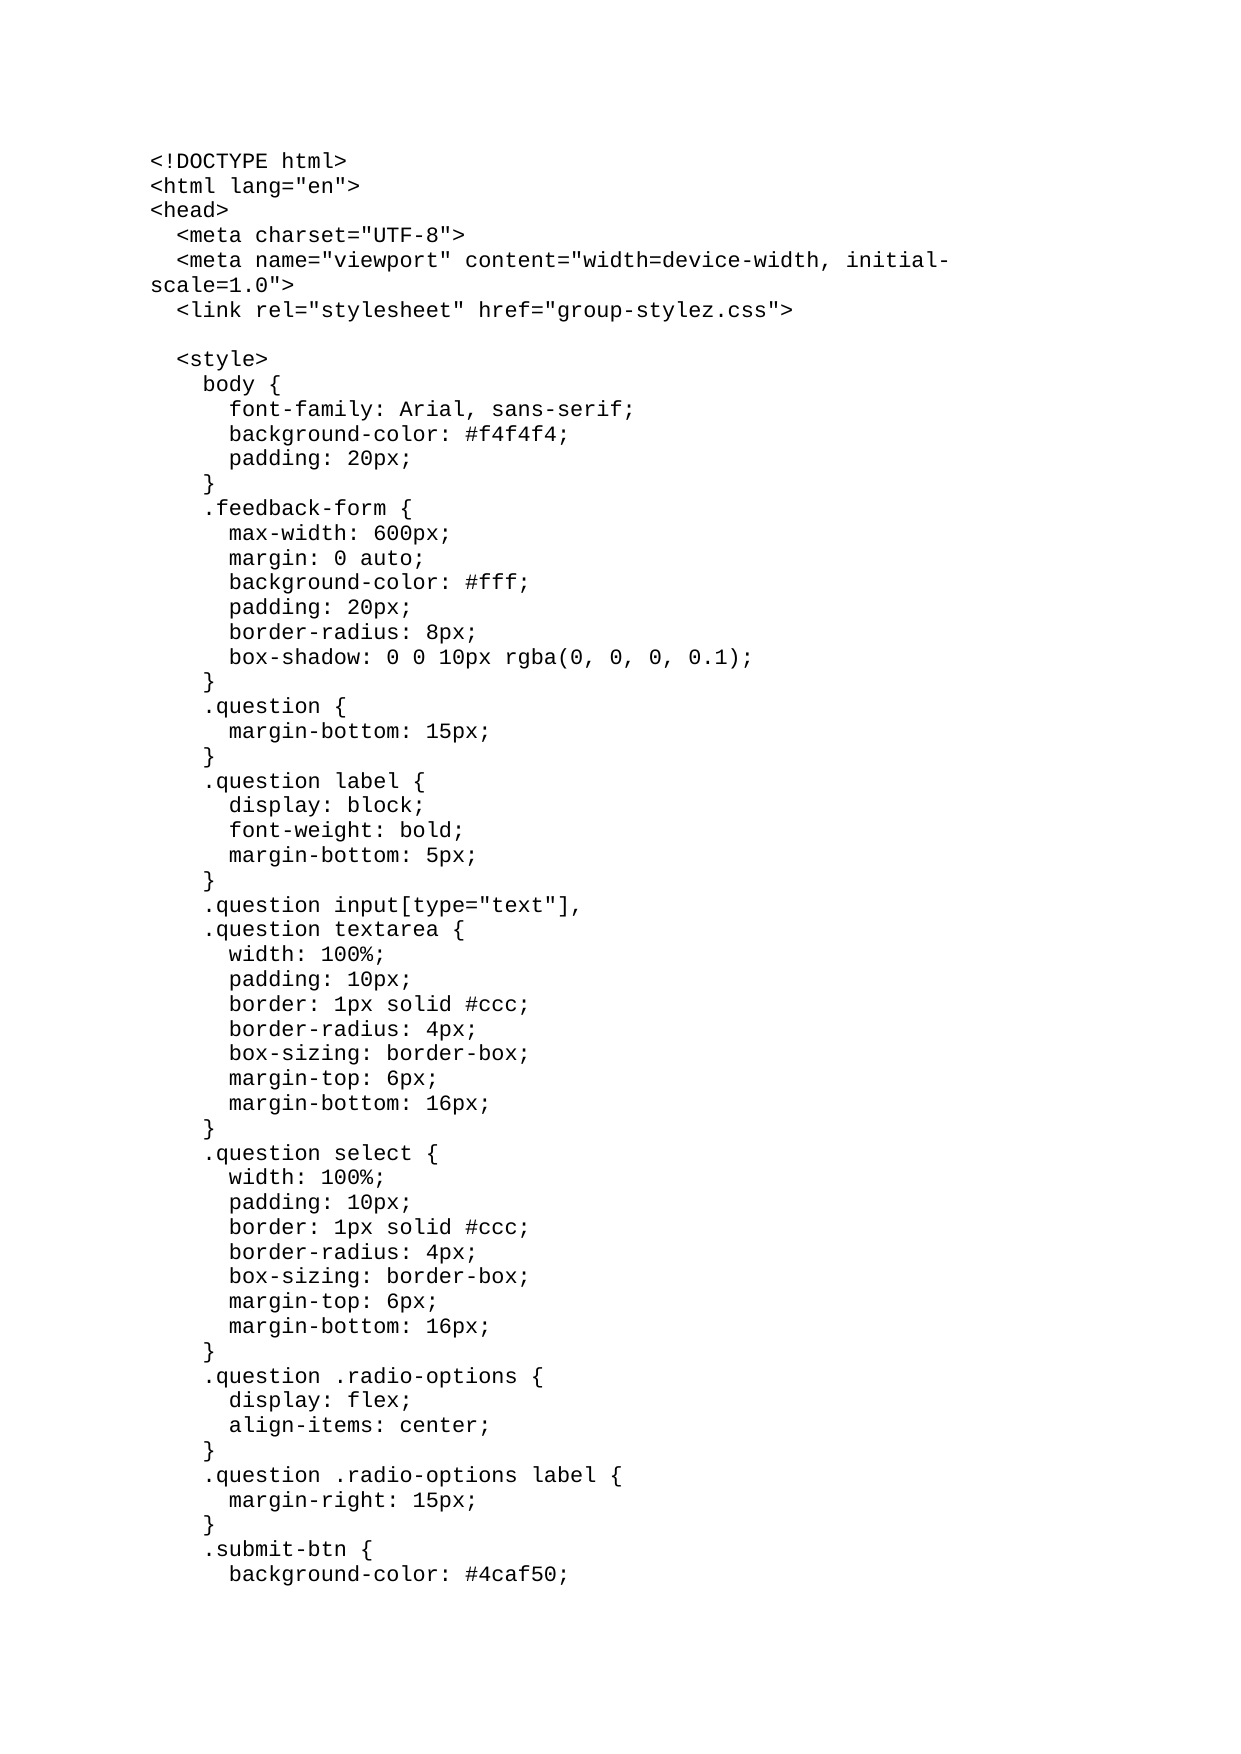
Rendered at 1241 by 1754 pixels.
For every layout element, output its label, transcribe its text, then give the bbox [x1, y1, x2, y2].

text } [150, 745, 1090, 770]
text .submit-btn { [150, 1538, 1090, 1563]
text <head> [150, 199, 1090, 224]
text font-family: Arial, sans-serif; [150, 398, 1090, 423]
text padding: 20px; [150, 447, 1090, 472]
text } [150, 671, 1090, 695]
text margin-top: 6px; [150, 1067, 1090, 1092]
text font-weight: bold; [150, 819, 1090, 844]
text box-sizing: border-box; [150, 1042, 1090, 1067]
text background-color: #4caf50; [150, 1563, 1090, 1588]
text width: 100%; [150, 943, 1090, 968]
text <style> [150, 348, 1090, 373]
text margin: 0 auto; [150, 547, 1090, 571]
text width: 100%; [150, 1166, 1090, 1191]
text .question .radio-options label { [150, 1464, 1090, 1489]
text <meta name="viewport" content="width=device-width, initial-scale=1.0"> [150, 249, 1090, 299]
text } [150, 1439, 1090, 1464]
text border-radius: 8px; [150, 621, 1090, 646]
text border: 1px solid #ccc; [150, 1216, 1090, 1241]
text } [150, 1117, 1090, 1142]
text padding: 10px; [150, 968, 1090, 993]
text border-radius: 4px; [150, 1241, 1090, 1266]
text display: block; [150, 794, 1090, 819]
text margin-bottom: 16px; [150, 1315, 1090, 1340]
text .question textarea { [150, 918, 1090, 943]
text <link rel="stylesheet" href="group-stylez.css"> [150, 299, 1090, 323]
text margin-top: 6px; [150, 1290, 1090, 1315]
text .question select { [150, 1142, 1090, 1166]
text .feedback-form { [150, 497, 1090, 522]
text .question .radio-options { [150, 1365, 1090, 1389]
text align-items: center; [150, 1414, 1090, 1439]
text border-radius: 4px; [150, 1018, 1090, 1042]
text border: 1px solid #ccc; [150, 993, 1090, 1018]
text } [150, 1513, 1090, 1538]
text padding: 10px; [150, 1191, 1090, 1216]
text margin-bottom: 5px; [150, 844, 1090, 869]
text <meta charset="UTF-8"> [150, 224, 1090, 249]
text } [150, 1340, 1090, 1365]
text } [150, 869, 1090, 894]
text .question input[type="text"], [150, 894, 1090, 918]
text body { [150, 373, 1090, 398]
text .question { [150, 695, 1090, 720]
text margin-bottom: 16px; [150, 1092, 1090, 1117]
text background-color: #f4f4f4; [150, 423, 1090, 447]
text .question label { [150, 770, 1090, 794]
text <html lang="en"> [150, 175, 1090, 199]
text margin-right: 15px; [150, 1489, 1090, 1513]
text max-width: 600px; [150, 522, 1090, 547]
text <!DOCTYPE html> [150, 150, 1090, 175]
text box-shadow: 0 0 10px rgba(0, 0, 0, 0.1); [150, 646, 1090, 671]
text background-color: #fff; [150, 571, 1090, 596]
text } [150, 472, 1090, 497]
text margin-bottom: 15px; [150, 720, 1090, 745]
text box-sizing: border-box; [150, 1266, 1090, 1290]
text padding: 20px; [150, 596, 1090, 621]
text display: flex; [150, 1389, 1090, 1414]
